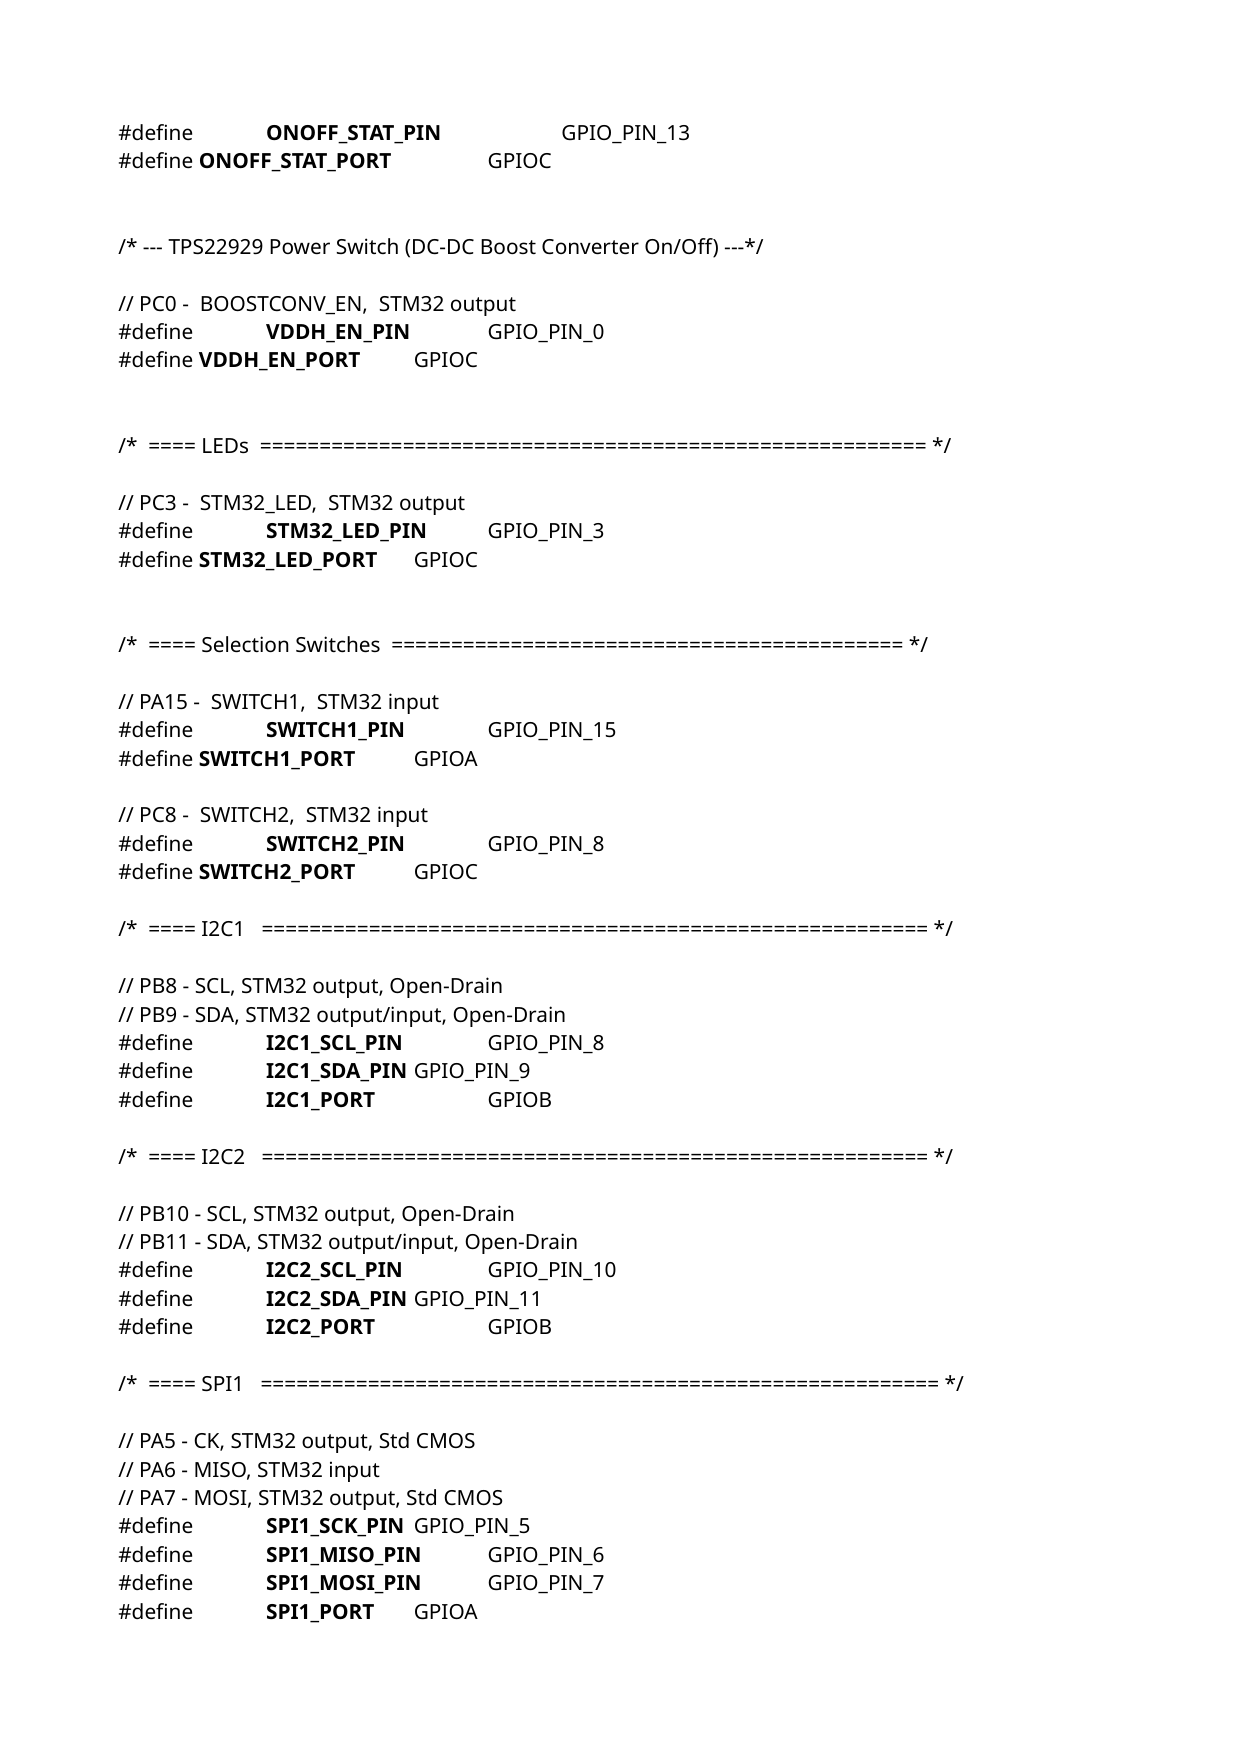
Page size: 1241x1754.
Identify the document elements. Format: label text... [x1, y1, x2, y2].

text #define SPI1_PORT GPIOA [118, 1597, 1122, 1625]
text #define I2C1_SCL_PIN GPIO_PIN_8 [118, 1028, 1122, 1057]
text #define STM32_LED_PORT GPIOC [118, 545, 1122, 573]
text #define ONOFF_STAT_PIN GPIO_PIN_13 [118, 118, 1122, 147]
text // PB11 - SDA, STM32 output/input, Open-Drain [118, 1227, 1122, 1256]
text // PB10 - SCL, STM32 output, Open-Drain [118, 1199, 1122, 1227]
text #define I2C2_SDA_PIN GPIO_PIN_11 [118, 1284, 1122, 1312]
text // PA5 - CK, STM32 output, Std CMOS [118, 1426, 1122, 1455]
text // PA6 - MISO, STM32 input [118, 1455, 1122, 1483]
text /* ==== LEDs ======================================================== */ [118, 431, 1122, 459]
text // PB8 - SCL, STM32 output, Open-Drain [118, 971, 1122, 1000]
text #define ONOFF_STAT_PORT GPIOC [118, 147, 1122, 175]
text // PA15 - SWITCH1, STM32 input [118, 687, 1122, 715]
text #define I2C2_PORT GPIOB [118, 1312, 1122, 1341]
text #define SPI1_SCK_PIN GPIO_PIN_5 [118, 1512, 1122, 1540]
text #define I2C1_SDA_PIN GPIO_PIN_9 [118, 1057, 1122, 1085]
text // PB9 - SDA, STM32 output/input, Open-Drain [118, 1000, 1122, 1028]
text /* --- TPS22929 Power Switch (DC-DC Boost Converter On/Off) ---*/ [118, 232, 1122, 260]
text #define SWITCH2_PIN GPIO_PIN_8 [118, 829, 1122, 857]
text /* ==== Selection Switches =========================================== */ [118, 630, 1122, 658]
text /* ==== I2C2 ======================================================== */ [118, 1142, 1122, 1170]
text // PC0 - BOOSTCONV_EN, STM32 output [118, 289, 1122, 317]
text /* ==== I2C1 ======================================================== */ [118, 914, 1122, 943]
text #define VDDH_EN_PIN GPIO_PIN_0 [118, 317, 1122, 346]
text #define I2C2_SCL_PIN GPIO_PIN_10 [118, 1256, 1122, 1284]
text #define SWITCH1_PIN GPIO_PIN_15 [118, 715, 1122, 744]
text #define I2C1_PORT GPIOB [118, 1085, 1122, 1113]
text #define VDDH_EN_PORT GPIOC [118, 346, 1122, 374]
text // PC3 - STM32_LED, STM32 output [118, 488, 1122, 516]
text #define SPI1_MOSI_PIN GPIO_PIN_7 [118, 1568, 1122, 1597]
text #define SWITCH1_PORT GPIOA [118, 744, 1122, 772]
text // PC8 - SWITCH2, STM32 input [118, 801, 1122, 829]
text #define STM32_LED_PIN GPIO_PIN_3 [118, 516, 1122, 545]
text #define SPI1_MISO_PIN GPIO_PIN_6 [118, 1540, 1122, 1568]
text /* ==== SPI1 ========================================================= */ [118, 1369, 1122, 1398]
text // PA7 - MOSI, STM32 output, Std CMOS [118, 1483, 1122, 1512]
text #define SWITCH2_PORT GPIOC [118, 857, 1122, 886]
